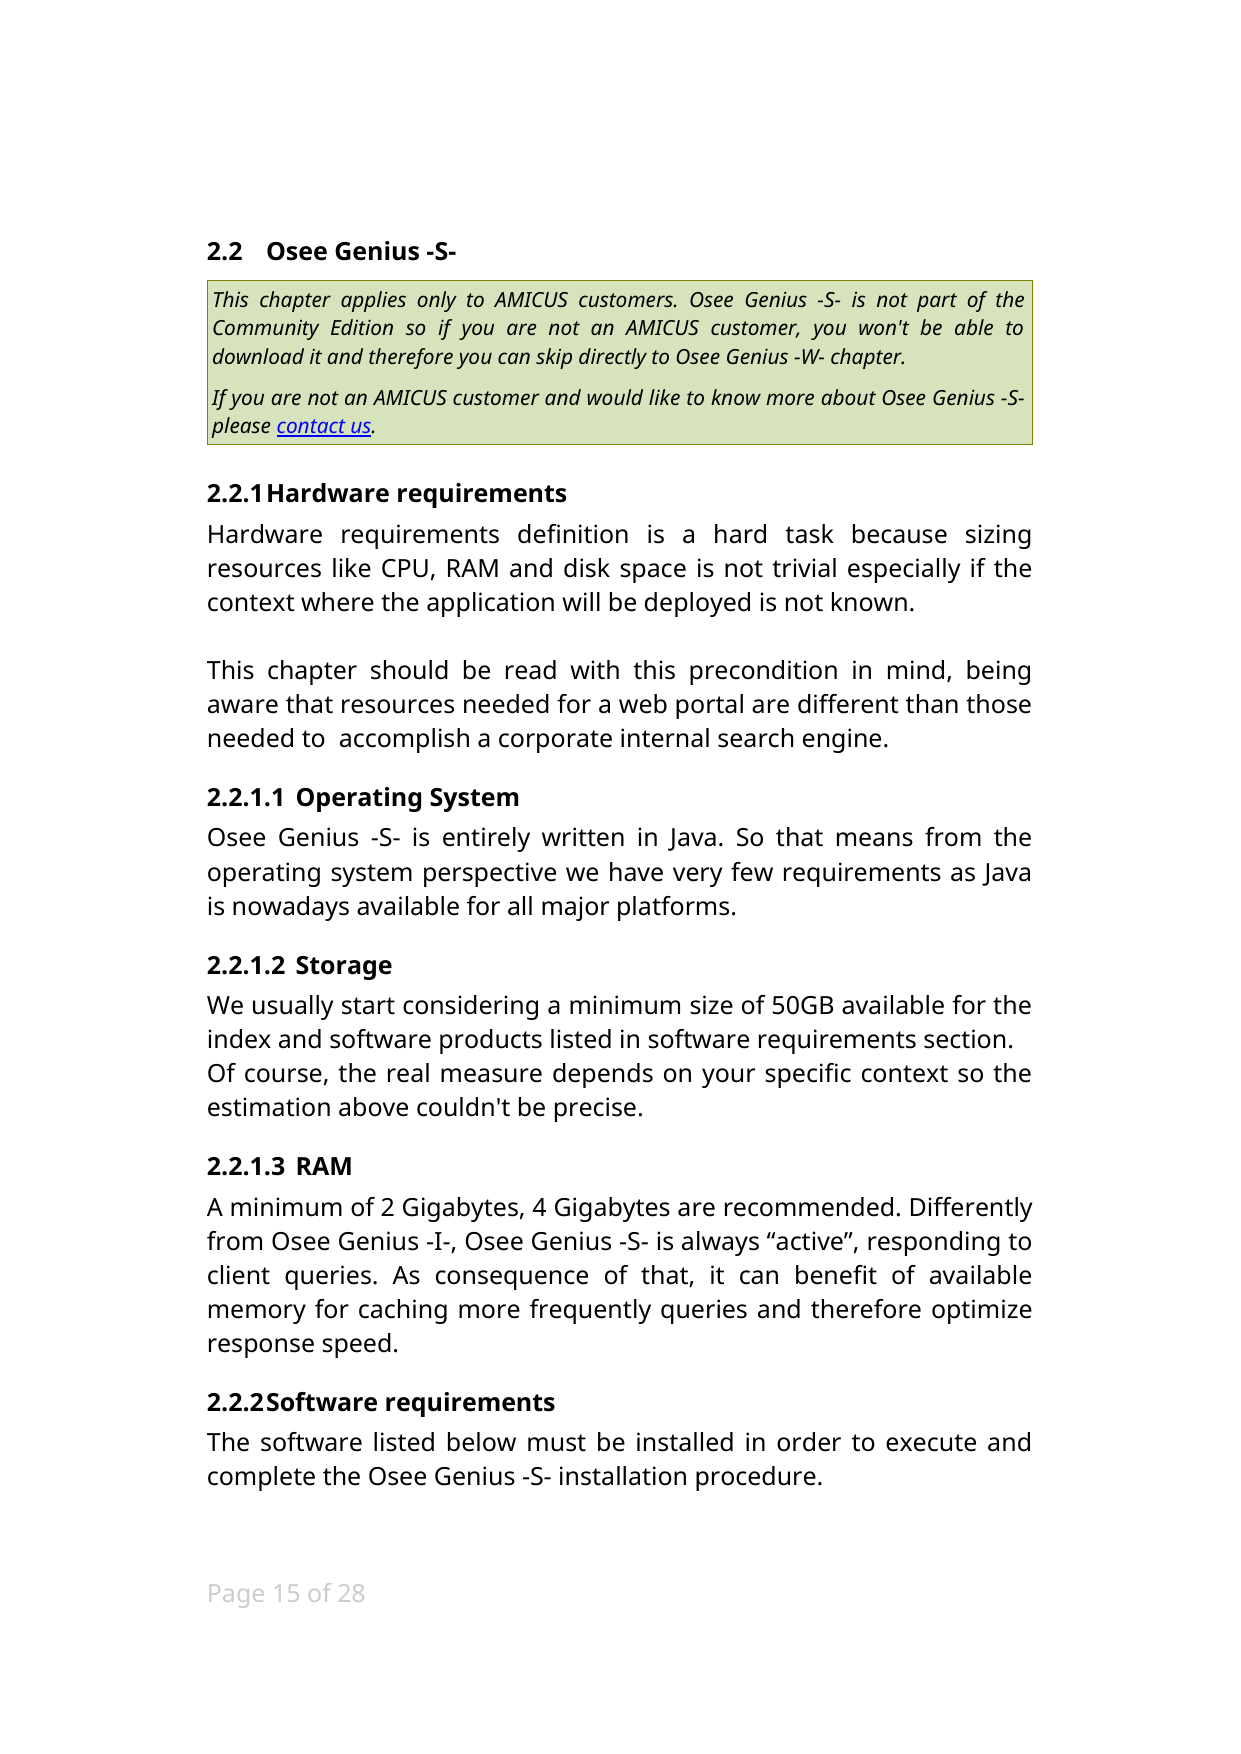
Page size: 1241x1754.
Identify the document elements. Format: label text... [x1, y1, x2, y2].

text Of course, the real measure depends on your specific context so the estimation above couldn't be precise. [207, 1056, 1033, 1124]
subtitle Osee Genius -S- [207, 233, 1033, 267]
subtitle RAM [207, 1149, 1033, 1183]
text We usually start considering a minimum size of 50GB available for the index and software products listed in software requirements section. [207, 988, 1033, 1056]
subtitle Operating System [207, 780, 1033, 814]
text The software listed below must be installed in order to execute and complete the Osee Genius -S- installation procedure. [207, 1425, 1033, 1493]
subtitle Storage [207, 947, 1033, 981]
list This chapter applies only to AMICUS customers. Osee Genius -S- is not part of the Community Edition so if you are not an AMICUS customer, you won't be able to download it and therefore you can skip directly to Osee Genius -W- chapter. [208, 281, 1032, 370]
text This chapter should be read with this precondition in mind, being aware that resources needed for a web portal are different than those needed to accomplish a corporate internal search engine. [207, 653, 1033, 755]
text Hardware requirements definition is a hard task because sizing resources like CPU, RAM and disk space is not trivial especially if the context where the application will be deployed is not known. [207, 516, 1033, 618]
list If you are not an AMICUS customer and would like to know more about Osee Genius -S- please contact us. [208, 377, 1032, 444]
subtitle Hardware requirements [207, 476, 1033, 510]
subtitle Software requirements [207, 1384, 1033, 1418]
text A minimum of 2 Gigabytes, 4 Gigabytes are recommended. Differently from Osee Genius -I-, Osee Genius -S- is always “active”, responding to client queries. As consequence of that, it can benefit of available memory for caching more frequently queries and therefore optimize response speed. [207, 1189, 1033, 1359]
text Osee Genius -S- is entirely written in Java. So that means from the operating system perspective we have very few requirements as Java is nowadays available for all major platforms. [207, 820, 1033, 922]
